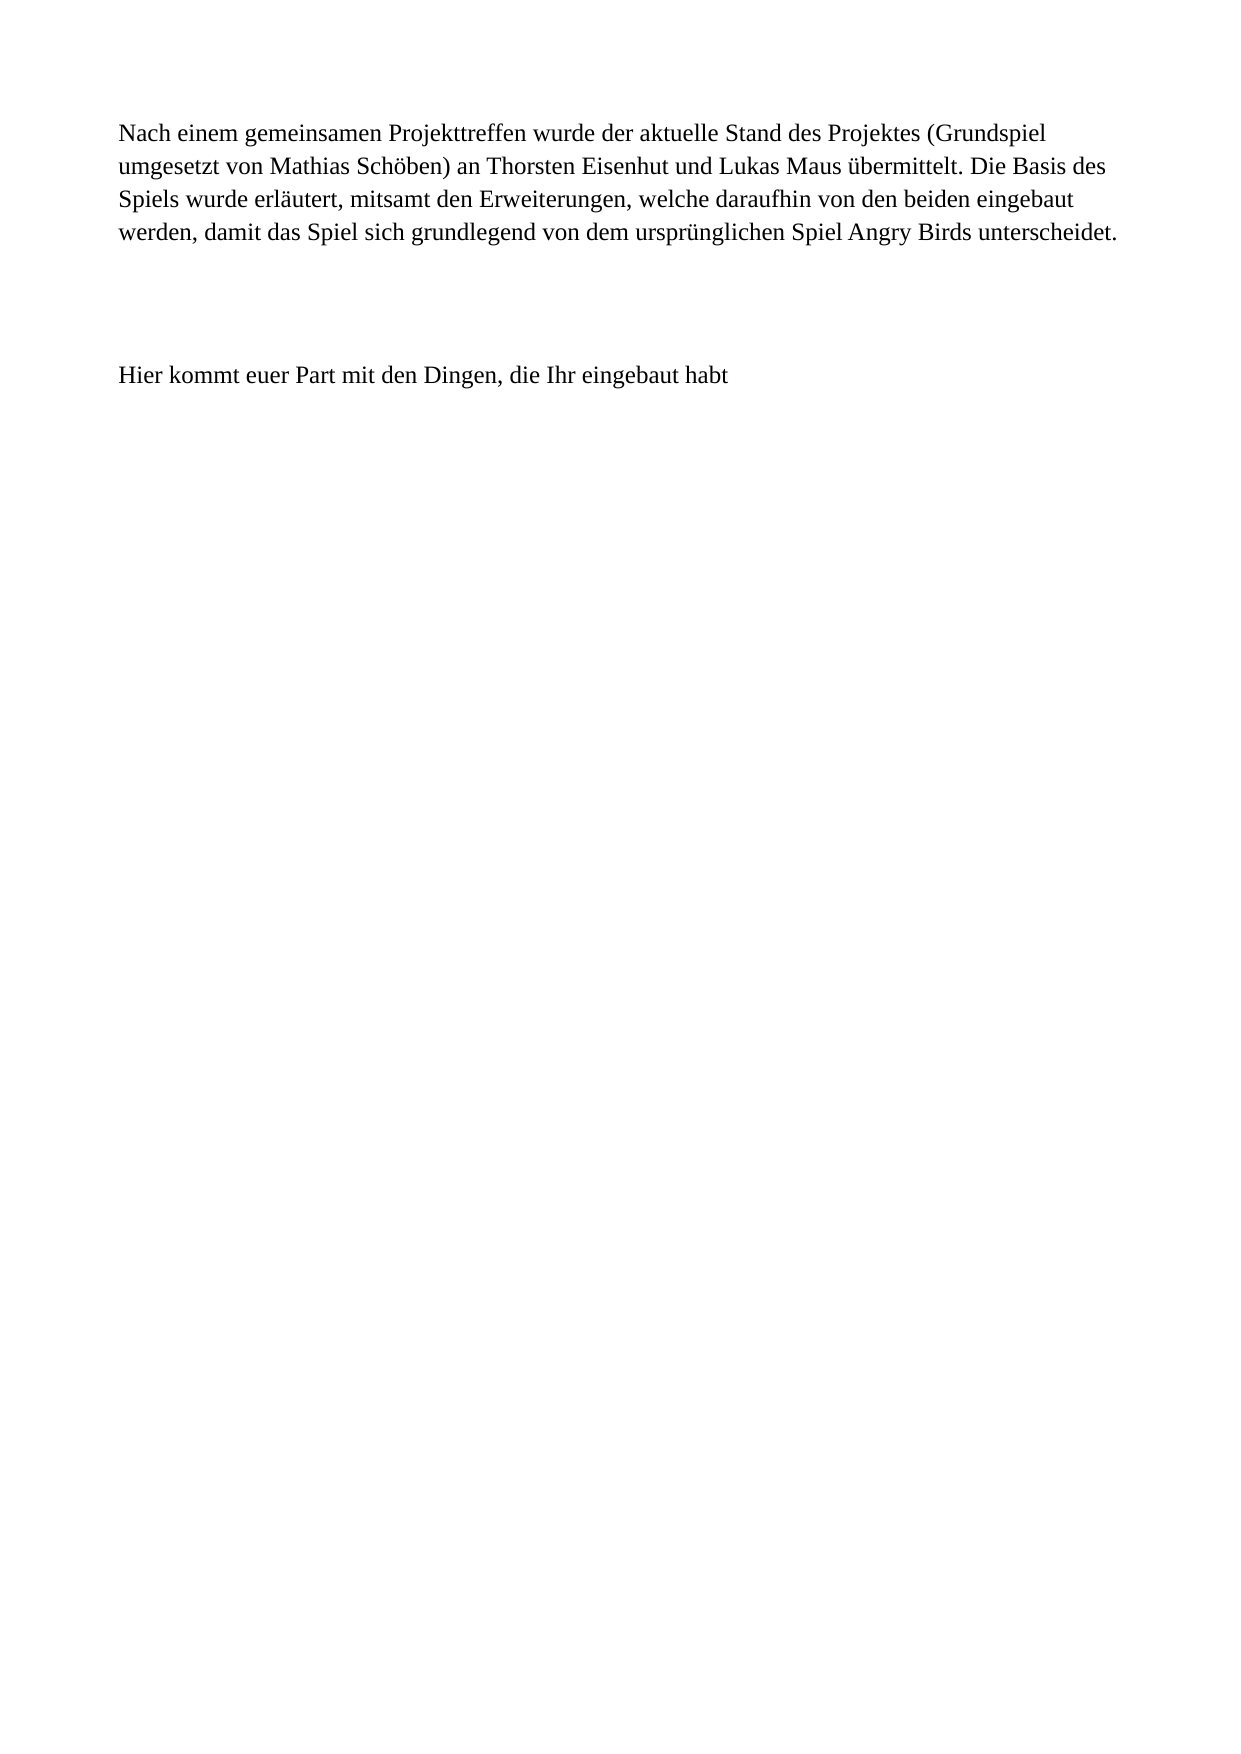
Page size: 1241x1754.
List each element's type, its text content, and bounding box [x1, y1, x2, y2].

text Nach einem gemeinsamen Projekttreffen wurde der aktuelle Stand des Projektes (Grundspiel umgesetzt von Mathias Schöben) an Thorsten Eisenhut und Lukas Maus übermittelt. Die Basis des Spiels wurde erläutert, mitsamt den Erweiterungen, welche daraufhin von den beiden eingebaut werden, damit das Spiel sich grundlegend von dem ursprünglichen Spiel Angry Birds unterscheidet. [118, 118, 1122, 246]
text Hier kommt euer Part mit den Dingen, die Ihr eingebaut habt [118, 360, 1122, 389]
